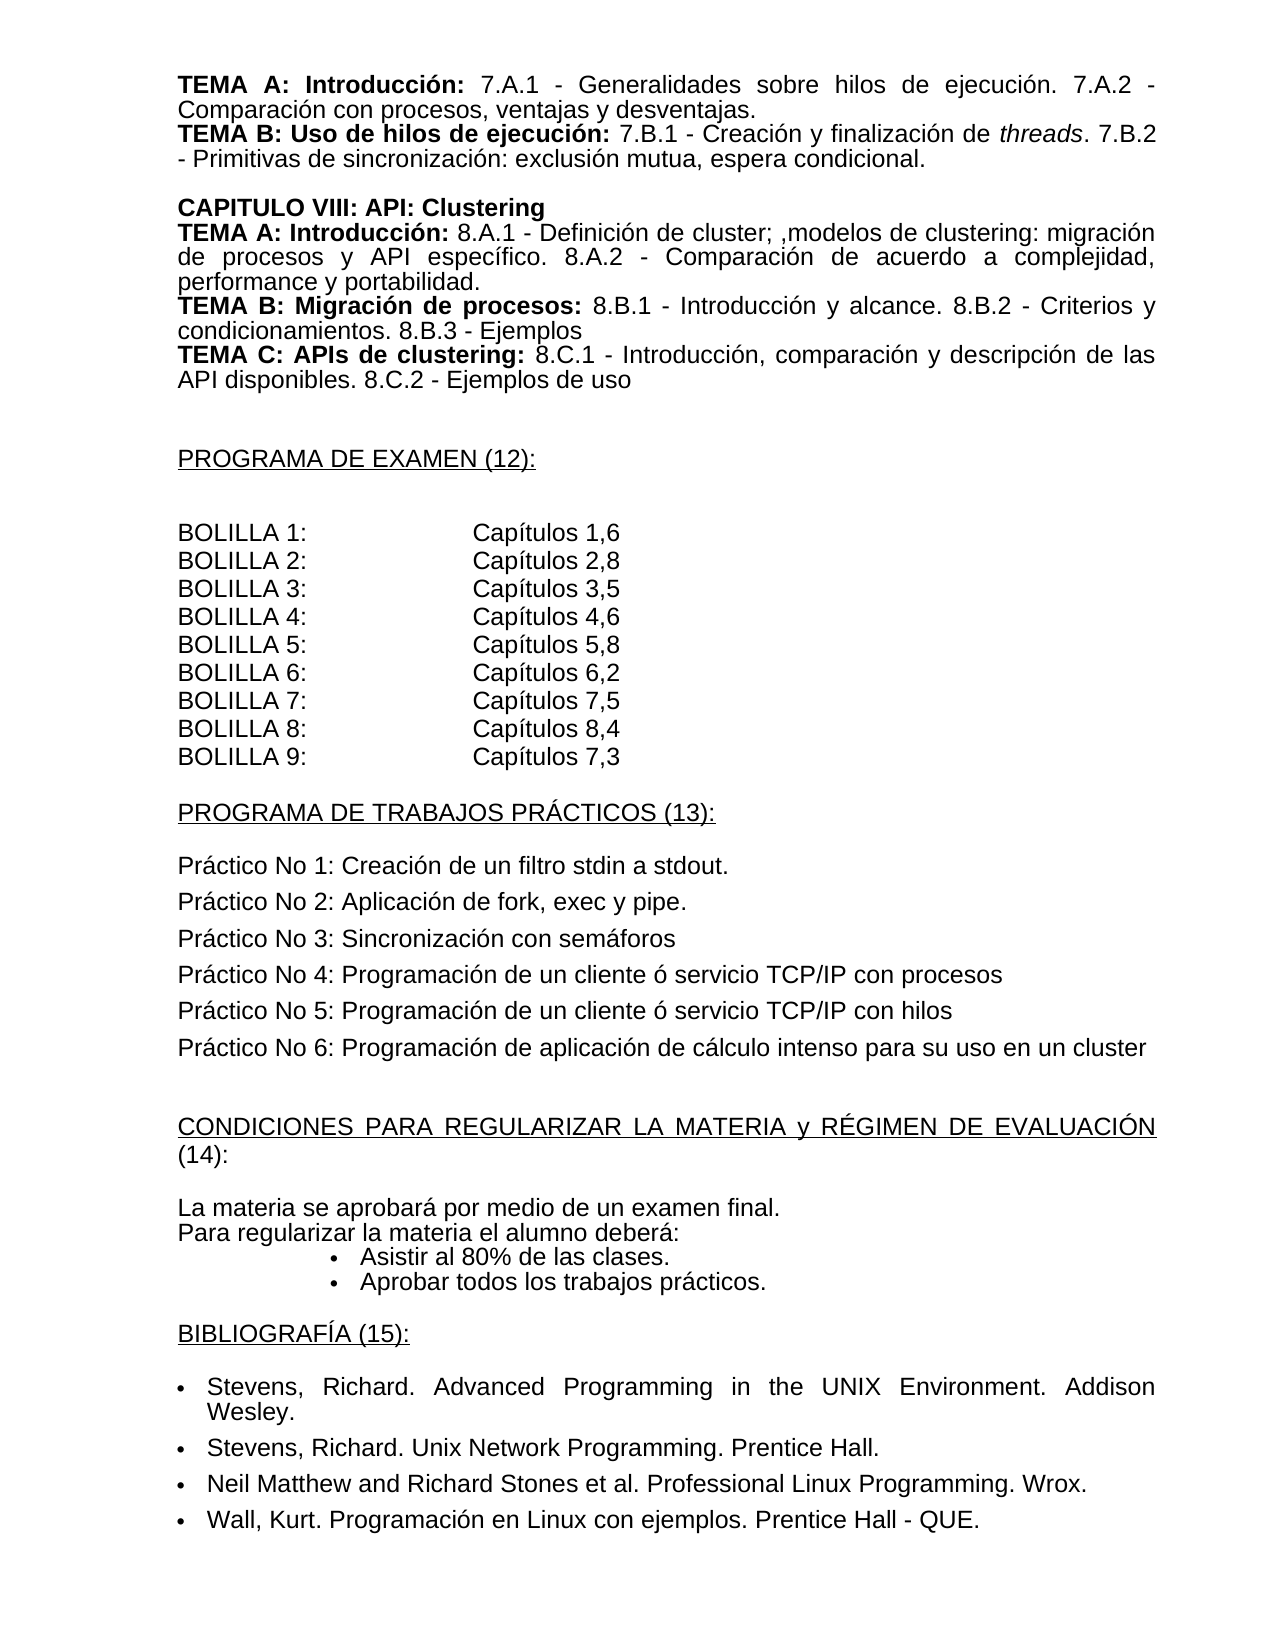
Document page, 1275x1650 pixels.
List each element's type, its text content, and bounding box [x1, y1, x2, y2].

text TEMA A: Introducción: 8.A.1 - Definición de cluster; ,modelos de clustering: migración de procesos y API específico. 8.A.2 - Comparación de acuerdo a complejidad, performance y portabilidad. [177, 221, 1157, 295]
text Práctico No 3: Sincronización con semáforos [177, 927, 1157, 952]
text BOLILLA 5: Capítulos 5,8 [177, 631, 1157, 659]
text TEMA B: Migración de procesos: 8.B.1 - Introducción y alcance. 8.B.2 - Criterios y condicionamientos. 8.B.3 - Ejemplos [177, 295, 1157, 344]
text PROGRAMA DE EXAMEN (12): [177, 444, 1157, 472]
text (14): [177, 1138, 1157, 1169]
text BOLILLA 1: Capítulos 1,6 [177, 518, 1157, 547]
text Práctico No 1: Creación de un filtro stdin a stdout. [177, 855, 1157, 879]
text BOLILLA 3: Capítulos 3,5 [177, 574, 1157, 603]
text PROGRAMA DE TRABAJOS PRÁCTICOS (13): [177, 799, 1157, 827]
text TEMA B: Uso de hilos de ejecución: 7.B.1 - Creación y finalización de threads. 7.B.2 - Primitivas de sincronización: exclusión mutua, espera condicional. [177, 123, 1157, 172]
text TEMA C: APIs de clustering: 8.C.1 - Introducción, comparación y descripción de las API disponibles. 8.C.2 - Ejemplos de uso [177, 344, 1157, 393]
text BOLILLA 9: Capítulos 7,3 [177, 743, 1157, 771]
text BOLILLA 4: Capítulos 4,6 [177, 603, 1157, 631]
text TEMA A: Introducción: 7.A.1 - Generalidades sobre hilos de ejecución. 7.A.2 - Comparación con procesos, ventajas y desventajas. [177, 74, 1157, 123]
text BOLILLA 6: Capítulos 6,2 [177, 659, 1157, 687]
text Para regularizar la materia el alumno deberá: [177, 1221, 1157, 1246]
list Stevens, Richard. Advanced Programming in the UNIX Environment. Addison Wesley. [177, 1376, 1157, 1425]
text Práctico No 5: Programación de un cliente ó servicio TCP/IP con hilos [177, 1000, 1157, 1025]
text La materia se aprobará por medio de un examen final. [177, 1197, 1157, 1221]
text CONDICIONES PARA REGULARIZAR LA MATERIA y RÉGIMEN DE EVALUACIÓN [177, 1113, 1157, 1137]
text CAPITULO VIII: API: Clustering [177, 197, 1157, 221]
text BIBLIOGRAFÍA (15): [177, 1320, 1157, 1348]
text BOLILLA 7: Capítulos 7,5 [177, 687, 1157, 715]
list Asistir al 80% de las clases. [331, 1246, 1157, 1271]
text Práctico No 6: Programación de aplicación de cálculo intenso para su uso en un cluster [177, 1037, 1157, 1061]
list Wall, Kurt. Programación en Linux con ejemplos. Prentice Hall - QUE. [177, 1509, 1157, 1534]
text Práctico No 2: Aplicación de fork, exec y pipe. [177, 891, 1157, 916]
text Práctico No 4: Programación de un cliente ó servicio TCP/IP con procesos [177, 964, 1157, 988]
list Neil Matthew and Richard Stones et al. Professional Linux Programming. Wrox. [177, 1473, 1157, 1498]
list Stevens, Richard. Unix Network Programming. Prentice Hall. [177, 1437, 1157, 1461]
text BOLILLA 8: Capítulos 8,4 [177, 715, 1157, 743]
list Aprobar todos los trabajos prácticos. [331, 1271, 1157, 1295]
subtitle BOLILLA 2: Capítulos 2,8 [177, 547, 1157, 574]
